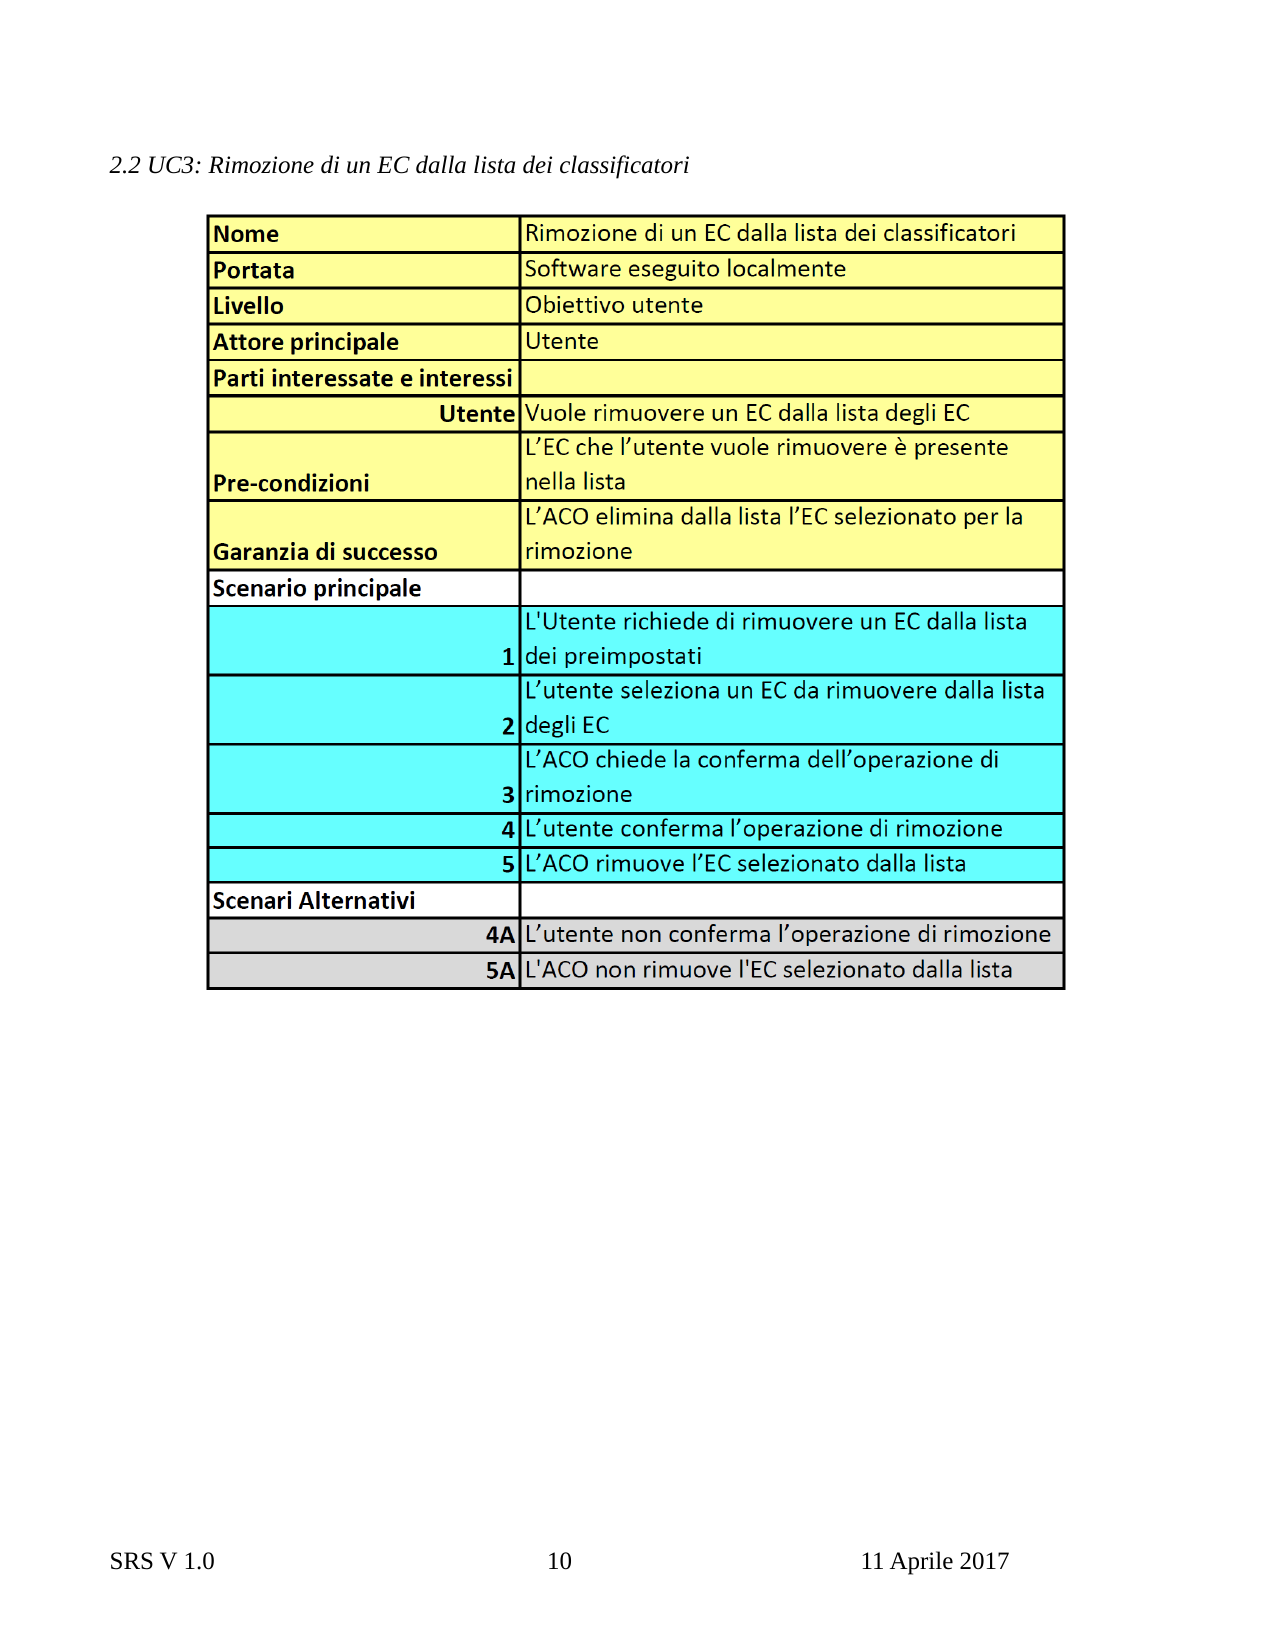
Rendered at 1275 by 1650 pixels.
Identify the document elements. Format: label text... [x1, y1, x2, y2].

picture [197, 207, 1075, 996]
subtitle 2.2 UC3: Rimozione di un EC dalla lista dei classificatori [109, 150, 1162, 179]
